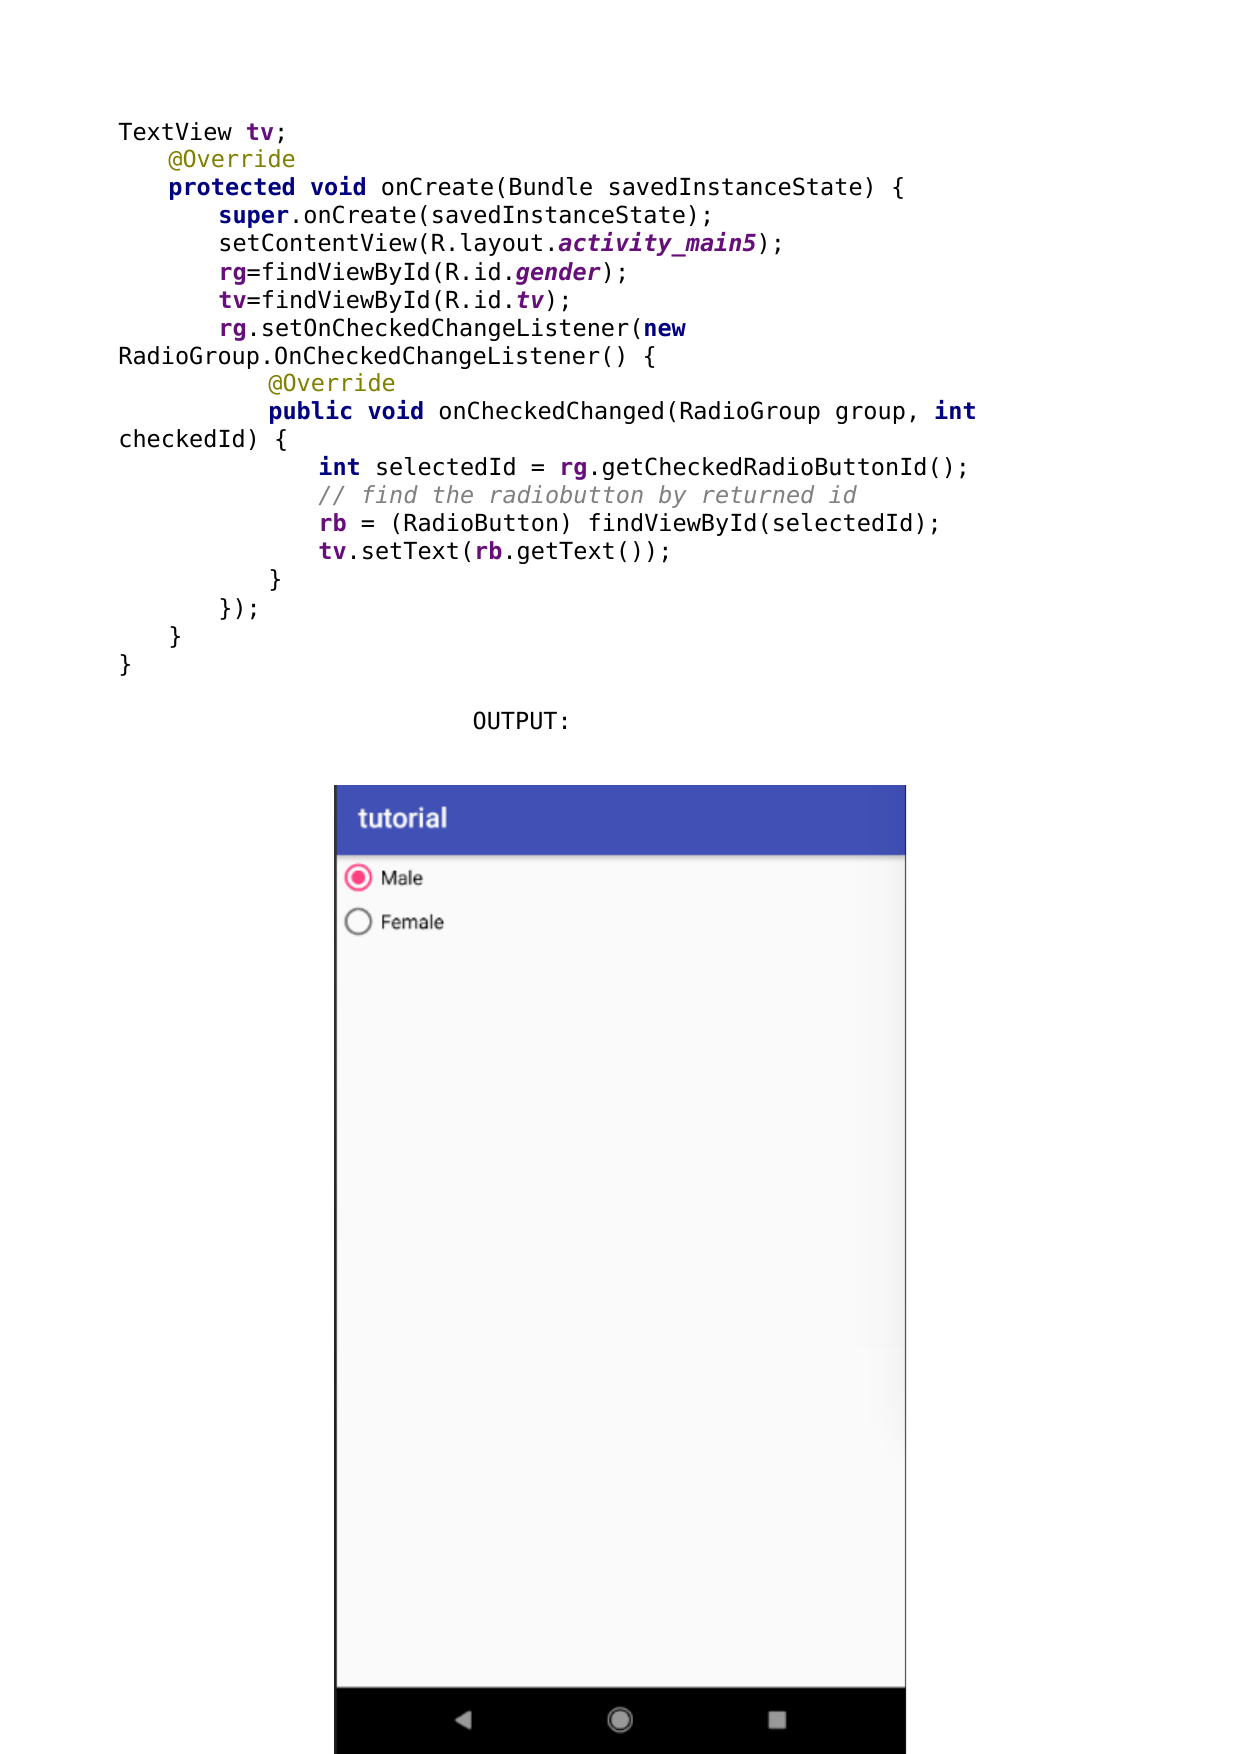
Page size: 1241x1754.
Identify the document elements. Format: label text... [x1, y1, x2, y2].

text @Override [118, 146, 1122, 174]
text @Override [118, 370, 1122, 398]
text } [118, 622, 1122, 650]
text rg=findViewById(R.id.gender); [118, 258, 1122, 286]
text }); [118, 594, 1122, 622]
text OUTPUT: [118, 707, 1122, 734]
text super.onCreate(savedInstanceState); [118, 202, 1122, 230]
text public void onCheckedChanged(RadioGroup group, int checkedId) { [118, 398, 1122, 453]
text rb = (RadioButton) findViewById(selectedId); [118, 510, 1122, 538]
text tv.setText(rb.getText()); [118, 538, 1122, 566]
text protected void onCreate(Bundle savedInstanceState) { [118, 174, 1122, 202]
text // find the radiobutton by returned id [118, 482, 1122, 510]
text tv=findViewById(R.id.tv); [118, 286, 1122, 314]
text } [118, 566, 1122, 594]
text setContentView(R.layout.activity_main5); [118, 230, 1122, 258]
picture [334, 785, 907, 1754]
text int selectedId = rg.getCheckedRadioButtonId(); [118, 453, 1122, 482]
text rg.setOnCheckedChangeListener(new RadioGroup.OnCheckedChangeListener() { [118, 314, 1122, 370]
text } [118, 650, 1122, 678]
text TextView tv; [118, 118, 1122, 146]
